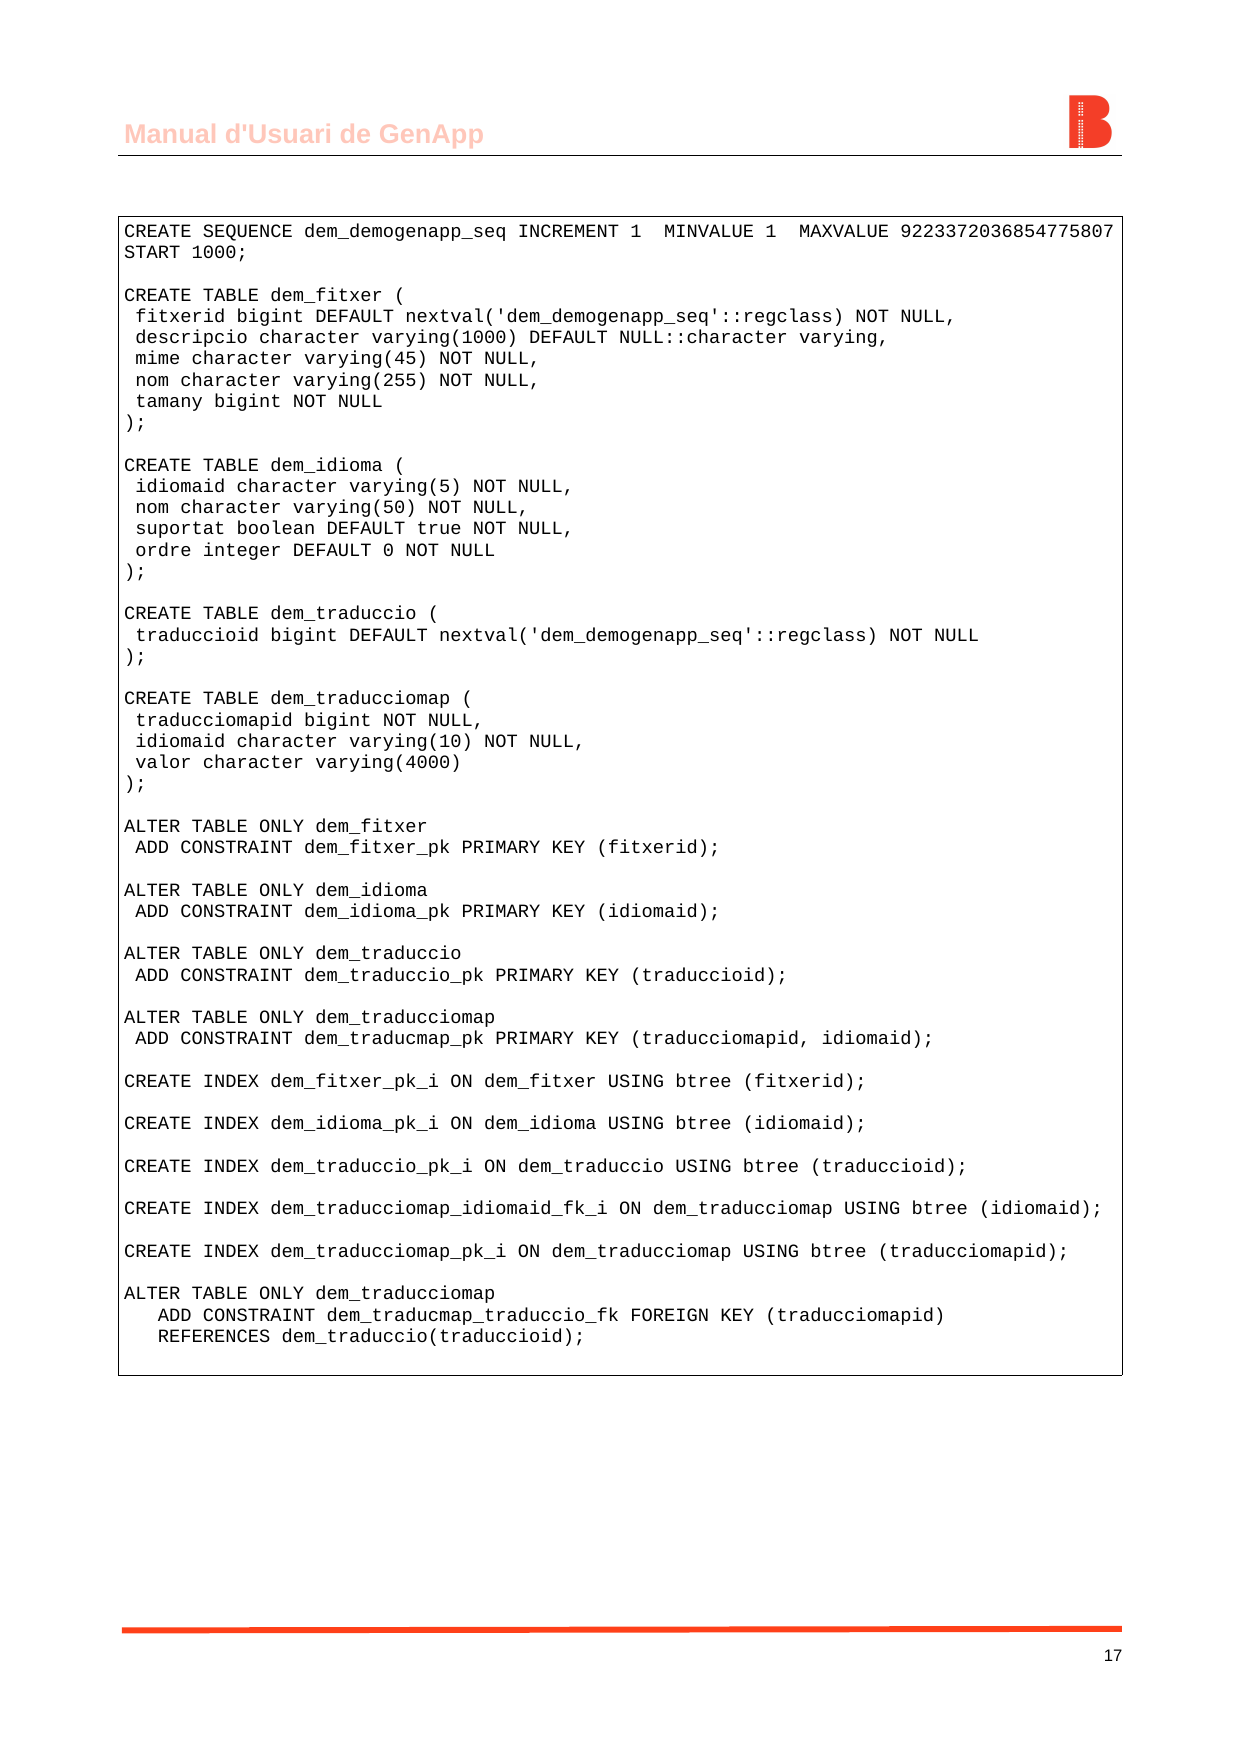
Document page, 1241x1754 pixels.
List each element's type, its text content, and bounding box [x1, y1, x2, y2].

table_header CREATE SEQUENCE dem_demogenapp_seq INCREMENT 1 MINVALUE 1 MAXVALUE 9223372036854775807 START 1000; CREATE TABLE dem_fitxer ( fitxerid bigint DEFAULT nextval('dem_demogenapp_seq'::regclass) NOT NULL, descripcio character varying(1000) DEFAULT NULL::character varying, mime character varying(45) NOT NULL, nom character varying(255) NOT NULL, tamany bigint NOT NULL ); CREATE TABLE dem_idioma ( idiomaid character varying(5) NOT NULL, nom character varying(50) NOT NULL, suportat boolean DEFAULT true NOT NULL, ordre integer DEFAULT 0 NOT NULL ); CREATE TABLE dem_traduccio ( traduccioid bigint DEFAULT nextval('dem_demogenapp_seq'::regclass) NOT NULL ); CREATE TABLE dem_traducciomap ( traducciomapid bigint NOT NULL, idiomaid character varying(10) NOT NULL, valor character varying(4000) ); ALTER TABLE ONLY dem_fitxer ADD CONSTRAINT dem_fitxer_pk PRIMARY KEY (fitxerid); ALTER TABLE ONLY dem_idioma ADD CONSTRAINT dem_idioma_pk PRIMARY KEY (idiomaid); ALTER TABLE ONLY dem_traduccio ADD CONSTRAINT dem_traduccio_pk PRIMARY KEY (traduccioid); ALTER TABLE ONLY dem_traducciomap ADD CONSTRAINT dem_traducmap_pk PRIMARY KEY (traducciomapid, idiomaid); CREATE INDEX dem_fitxer_pk_i ON dem_fitxer USING btree (fitxerid); CREATE INDEX dem_idioma_pk_i ON dem_idioma USING btree (idiomaid); CREATE INDEX dem_traduccio_pk_i ON dem_traduccio USING btree (traduccioid); CREATE INDEX dem_traducciomap_idiomaid_fk_i ON dem_traducciomap USING btree (idiomaid); CREATE INDEX dem_traducciomap_pk_i ON dem_traducciomap USING btree (traducciomapid); ALTER TABLE ONLY dem_traducciomap ADD CONSTRAINT dem_traducmap_traduccio_fk FOREIGN KEY (traducciomapid) REFERENCES dem_traduccio(traduccioid); [119, 217, 1122, 1375]
picture [1063, 94, 1117, 150]
